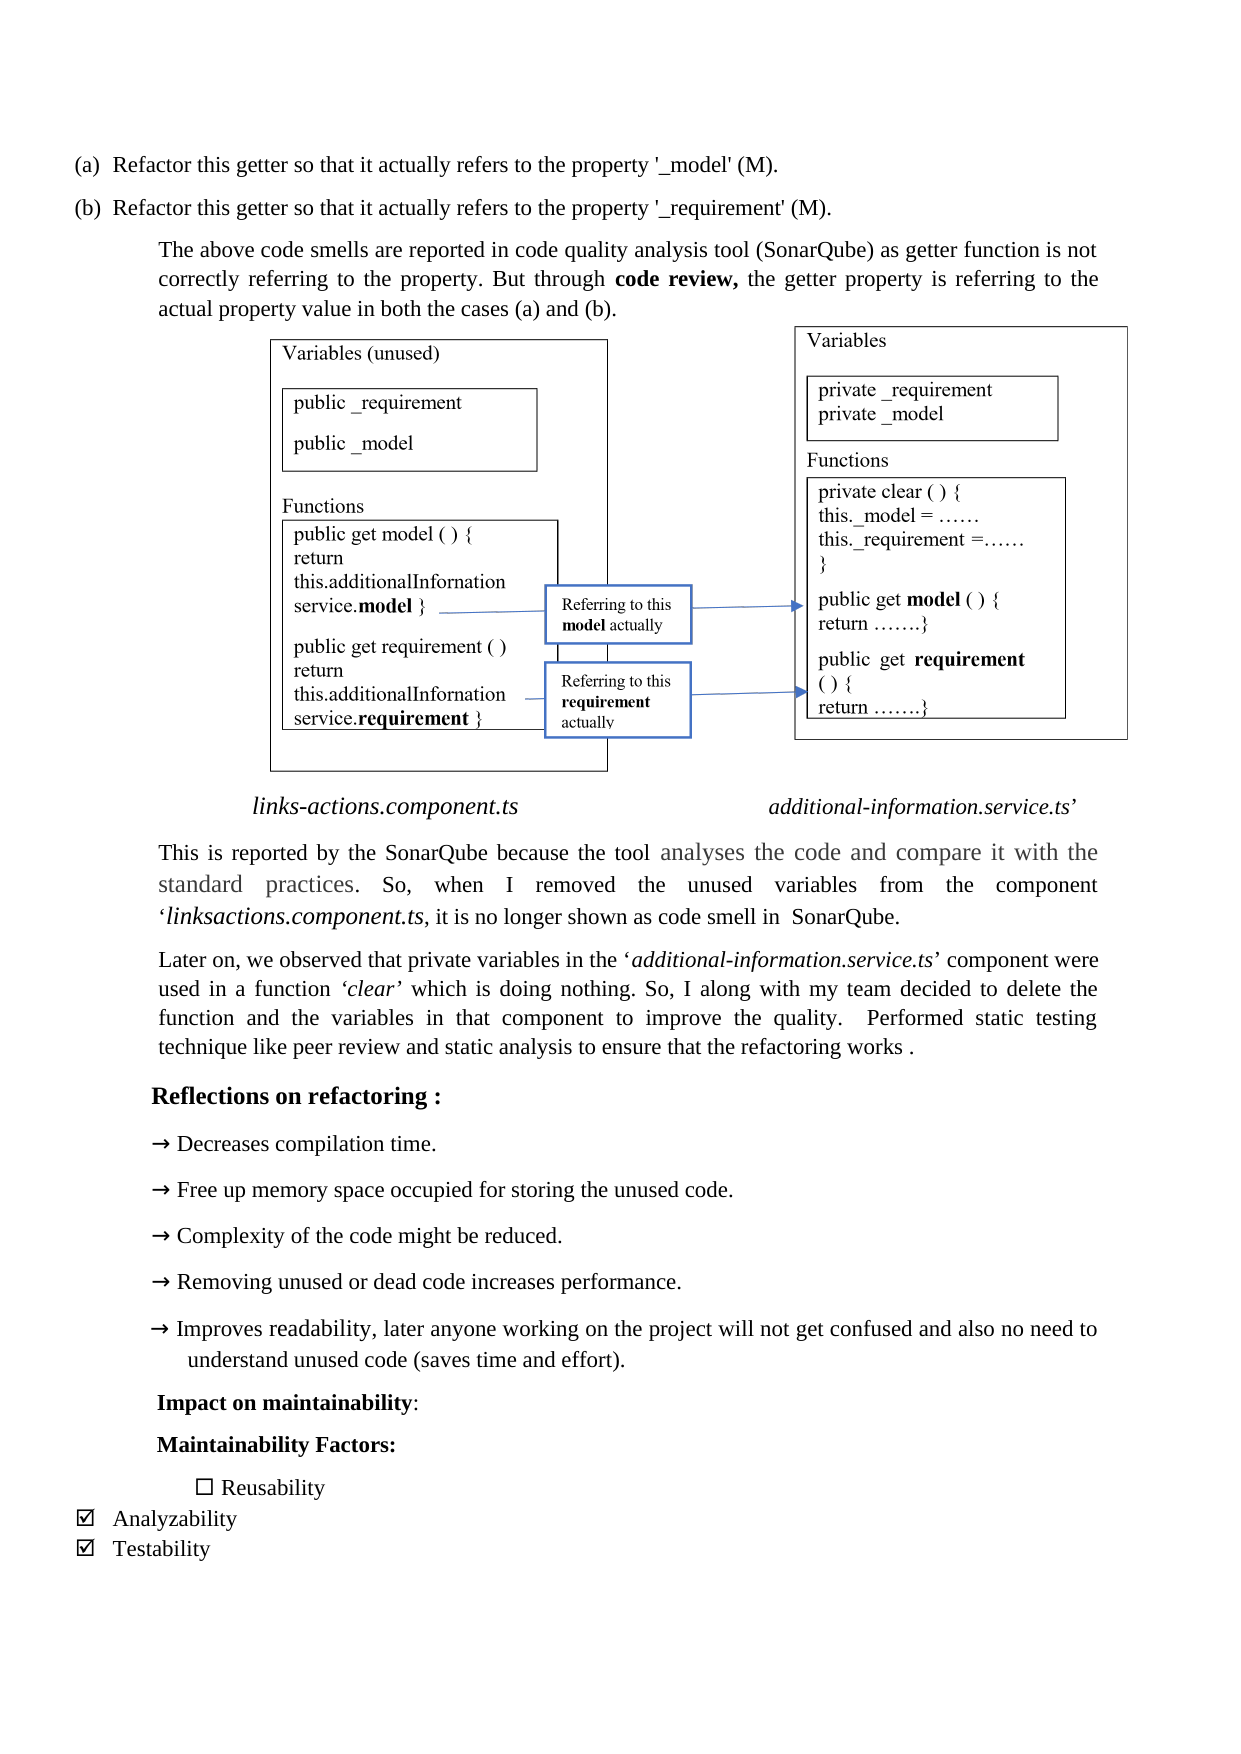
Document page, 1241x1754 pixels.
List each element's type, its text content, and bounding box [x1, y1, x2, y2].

text → Decreases compilation time. [151, 1127, 1099, 1158]
text Reflections on refactoring : [113, 1081, 1099, 1110]
text Maintainability Factors: [157, 1431, 869, 1458]
list Refactor this getter so that it actually refers to the property '_requirement' (M). [74, 194, 1099, 220]
text links-actions.component.ts additional-information.service.ts’ [112, 791, 1099, 820]
text Later on, we observed that private variables in the ‘additional-information.service.ts’ component were used in a function ‘clear’ which is doing nothing. So, I along with my team decided to delete the function and the variables in that component to improve the quality. Performed static testing technique like peer review and static analysis to ensure that the refactoring works . [158, 946, 1099, 1060]
text This is reported by the SonarQube because the tool analyses the code and compare it with the standard practices. So, when I removed the unused variables from the component ‘linksactions.component.ts, it is no longer shown as code smell in SonarQube. [158, 837, 1099, 930]
text → Free up memory space occupied for storing the unused code. [151, 1173, 1099, 1204]
text  Reusability [194, 1474, 1099, 1501]
text Impact on maintainability: [157, 1389, 869, 1415]
list Refactor this getter so that it actually refers to the property '_model' (M). [74, 151, 1099, 177]
list Analyzability [75, 1505, 1099, 1531]
text → Removing unused or dead code increases performance. [151, 1265, 1099, 1297]
list Testability [75, 1535, 1099, 1562]
text → Complexity of the code might be reduced. [151, 1219, 1099, 1250]
text → Improves readability, later anyone working on the project will not get confused and also no need to understand unused code (saves time and effort). [150, 1312, 1099, 1372]
text The above code smells are reported in code quality analysis tool (SonarQube) as getter function is not correctly referring to the property. But through code review, the getter property is referring to the actual property value in both the cases (a) and (b). [158, 236, 1099, 321]
